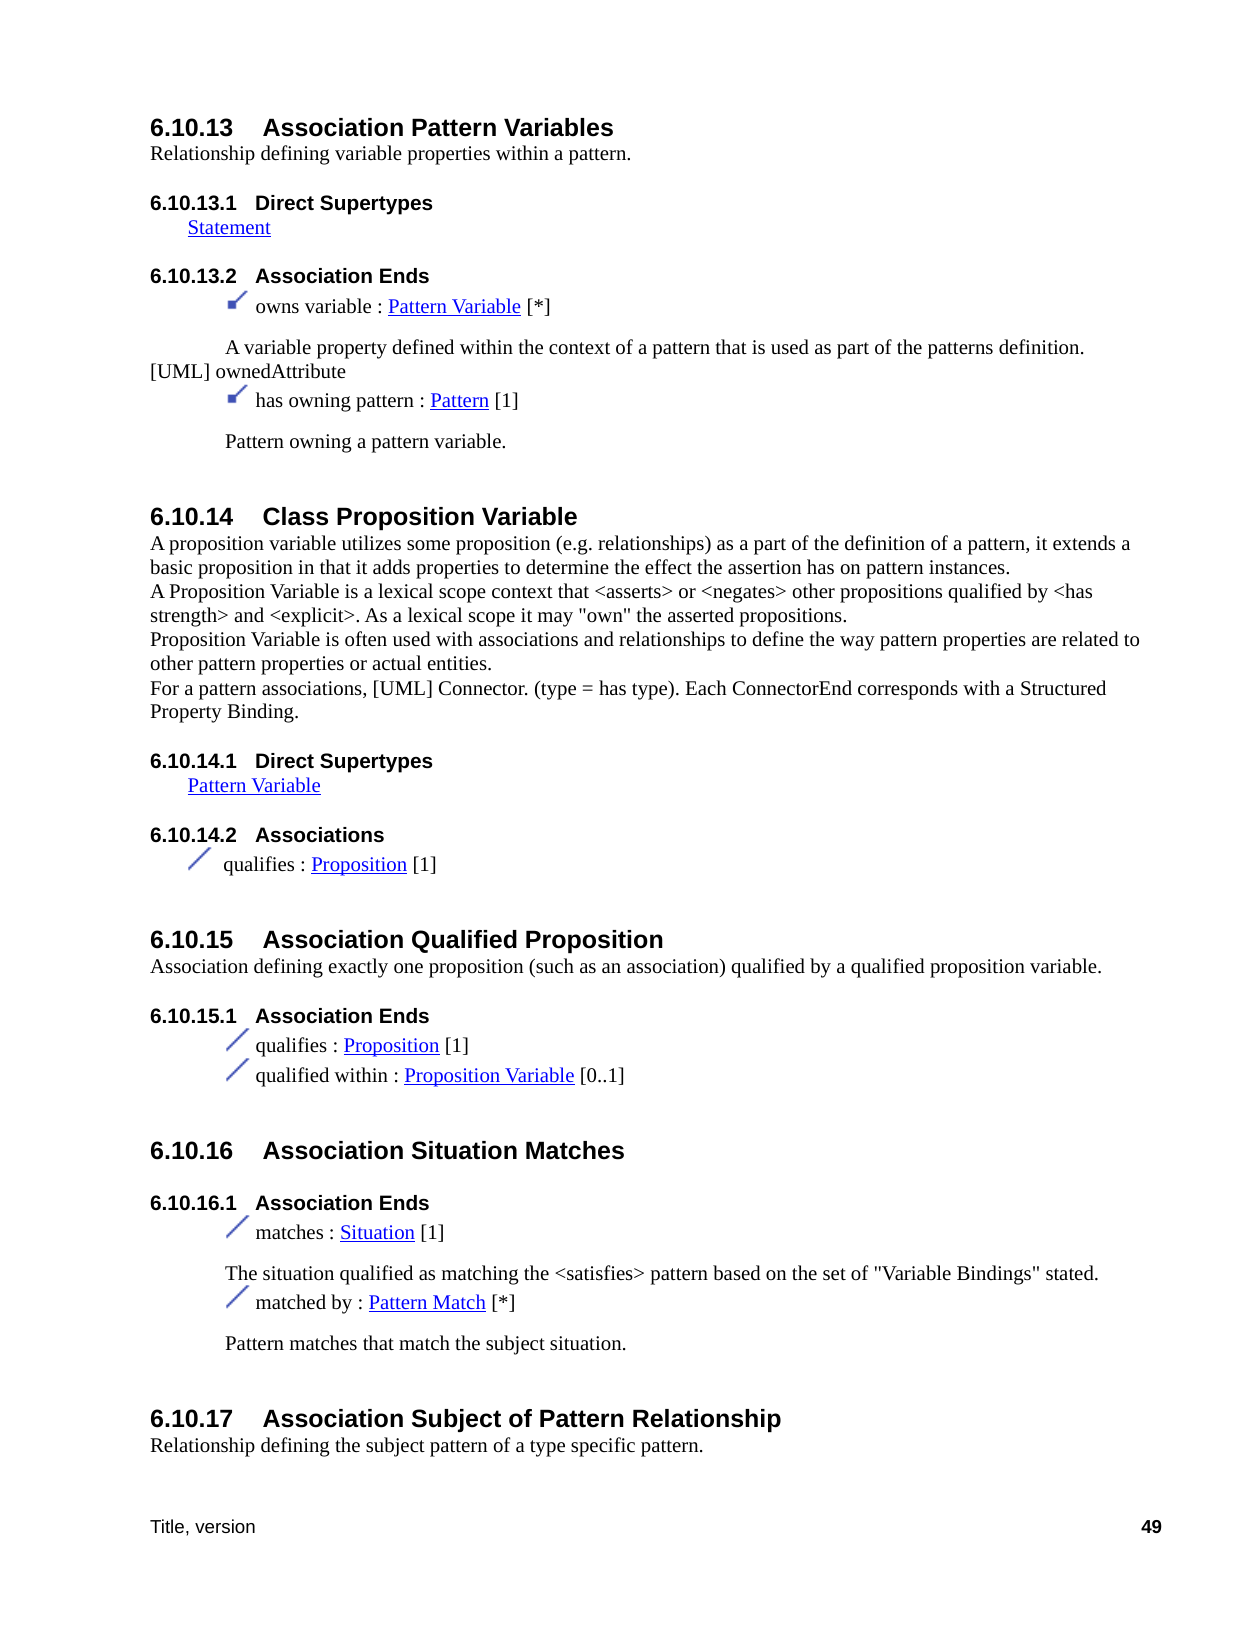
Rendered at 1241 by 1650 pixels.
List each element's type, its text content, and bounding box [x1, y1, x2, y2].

picture [225, 1284, 251, 1310]
subtitle Association Situation Matches [150, 1136, 1165, 1165]
text matches : Situation [1] [150, 1214, 1165, 1244]
text matched by : Pattern Match [*] [150, 1285, 1165, 1314]
text Pattern owning a pattern variable. [150, 429, 1165, 453]
picture [225, 288, 251, 314]
text The situation qualified as matching the <satisfies> pattern based on the set of "Variable Bindings" stated. [150, 1261, 1165, 1285]
picture [225, 382, 251, 408]
text Pattern matches that match the subject situation. [150, 1331, 1165, 1355]
text A proposition variable utilizes some proposition (e.g. relationships) as a part of the definition of a pattern, it extends a basic proposition in that it adds properties to determine the effect the assertion has on pattern instances. A Proposition Variable is a lexical scope context that <asserts> or <negates> other propositions qualified by <has strength> and <explicit>. As a lexical scope it may "own" the asserted propositions. Proposition Variable is often used with associations and relationships to define the way pattern properties are related to other pattern properties or actual entities. For a pattern associations, [UML] Connector. (type = has type). Each ConnectorEnd corresponds with a Structured Property Binding. [150, 531, 1165, 723]
text owns variable : Pattern Variable [*] [150, 288, 1165, 318]
text Relationship defining the subject pattern of a type specific pattern. [150, 1433, 1165, 1457]
text A variable property defined within the context of a pattern that is used as part of the patterns definition. [UML] ownedAttribute [150, 335, 1165, 383]
text has owning pattern : Pattern [1] [150, 383, 1165, 412]
text Association defining exactly one proposition (such as an association) qualified by a qualified proposition variable. [150, 954, 1165, 978]
subtitle Association Pattern Variables [150, 112, 1165, 141]
subtitle Direct Supertypes [150, 191, 1165, 215]
subtitle Association Ends [150, 1004, 1165, 1028]
text Relationship defining variable properties within a pattern. [150, 141, 1165, 165]
subtitle Associations [150, 823, 1165, 847]
picture [225, 1027, 251, 1053]
picture [225, 1057, 251, 1083]
subtitle Class Proposition Variable [150, 502, 1165, 531]
subtitle Association Ends [150, 1190, 1165, 1214]
text Pattern Variable [187, 773, 1165, 797]
picture [187, 846, 213, 872]
text Statement [187, 215, 1165, 239]
picture [225, 1214, 251, 1240]
subtitle Association Qualified Proposition [150, 925, 1165, 954]
subtitle Direct Supertypes [150, 749, 1165, 773]
text qualified within : Proposition Variable [0..1] [150, 1057, 1165, 1087]
subtitle Association Subject of Pattern Relationship [150, 1404, 1165, 1433]
text qualifies : Proposition [1] [187, 847, 1165, 876]
subtitle Association Ends [150, 264, 1165, 288]
text qualifies : Proposition [1] [150, 1028, 1165, 1057]
